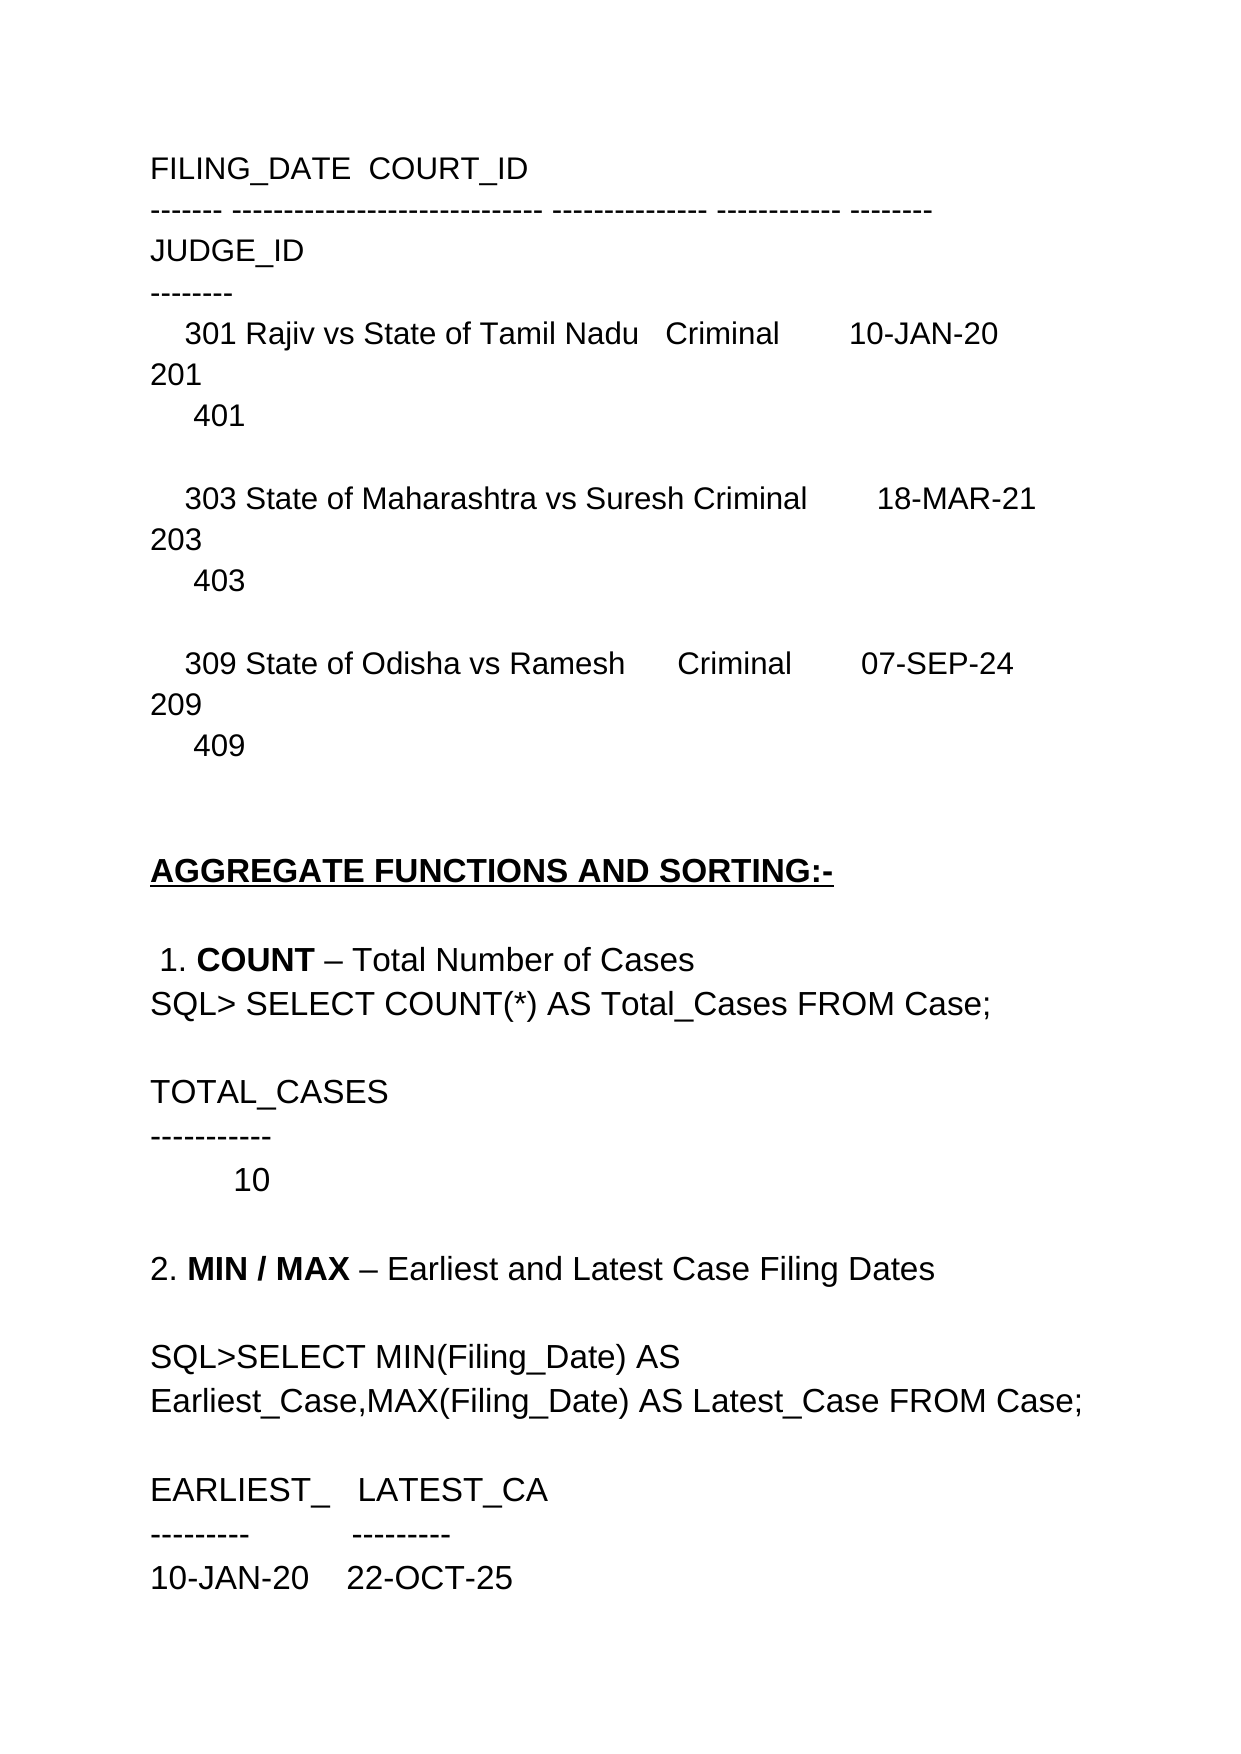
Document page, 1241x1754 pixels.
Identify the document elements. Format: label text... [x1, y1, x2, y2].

text 301 Rajiv vs State of Tamil Nadu Criminal 10-JAN-20 201 [150, 315, 1090, 392]
text 409 [150, 727, 1090, 763]
text EARLIEST_ LATEST_CA [150, 1469, 1090, 1508]
text 10-JAN-20 22-OCT-25 [150, 1558, 1090, 1596]
text 1. COUNT – Total Number of Cases [150, 939, 1090, 978]
text ------- ------------------------------ --------------- ------------ -------- [150, 191, 1090, 227]
text ----------- [150, 1116, 1090, 1155]
text 403 [150, 562, 1090, 598]
text 10 [150, 1160, 1090, 1199]
text 2. MIN / MAX – Earliest and Latest Case Filing Dates [150, 1249, 1090, 1287]
text JUDGE_ID [150, 232, 1090, 268]
text SQL> SELECT COUNT(*) AS Total_Cases FROM Case; [150, 984, 1090, 1022]
text 309 State of Odisha vs Ramesh Criminal 07-SEP-24 209 [150, 645, 1090, 722]
text TOTAL_CASES [150, 1072, 1090, 1111]
text AGGREGATE FUNCTIONS AND SORTING:- [150, 851, 1090, 890]
text -------- [150, 274, 1090, 310]
text 303 State of Maharashtra vs Suresh Criminal 18-MAR-21 203 [150, 480, 1090, 557]
text 401 [150, 397, 1090, 433]
text SQL>SELECT MIN(Filing_Date) AS Earliest_Case,MAX(Filing_Date) AS Latest_Case FROM Case; [150, 1337, 1090, 1420]
text FILING_DATE COURT_ID [150, 150, 1090, 186]
text --------- --------- [150, 1514, 1090, 1552]
